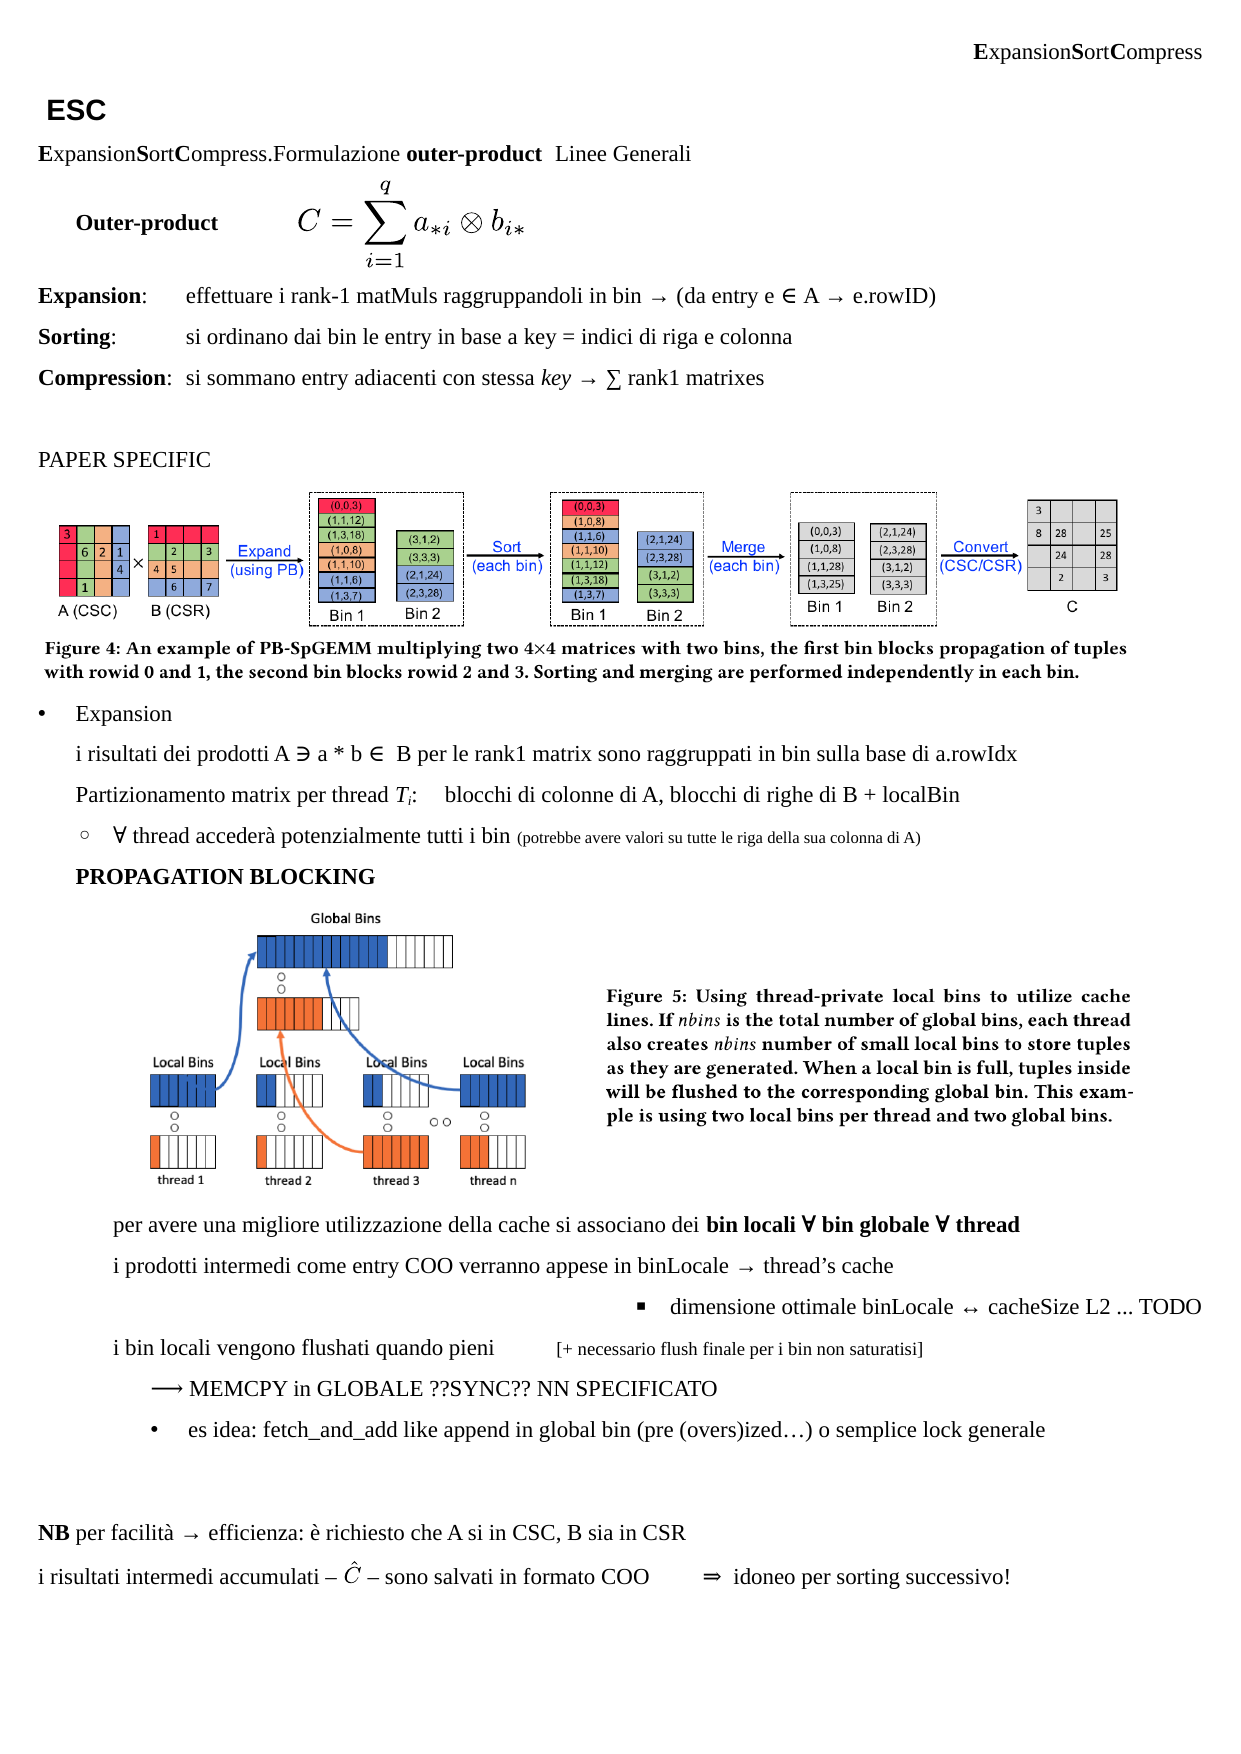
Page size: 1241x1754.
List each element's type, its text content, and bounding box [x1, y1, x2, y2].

text ExpansionSortCompress.Formulazione outer-product Linee Generali [38, 139, 1202, 166]
list i risultati dei prodotti A ∋ a * b ∈ B per le rank1 matrix sono raggruppati in bin sulla base di a.rowIdx [38, 741, 1202, 767]
list ⟶ MEMCPY in GLOBALE ??SYNC?? NN SPECIFICATO [113, 1375, 1202, 1401]
text Sorting: si ordinano dai bin le entry in base a key = indici di riga e colonna [38, 323, 1202, 349]
picture [75, 904, 1133, 1197]
text PAPER SPECIFIC [38, 446, 1202, 472]
text Expansion: effettuare i rank-1 matMuls raggruppandoli in bin → (da entry e ∈ A → e.rowID) [38, 282, 1202, 308]
text i risultati intermedi accumulati – – sono salvati in formato COO ⇒ idoneo per sorting successivo! [38, 1560, 1202, 1589]
list ∀ thread accederà potenzialmente tutti i bin (potrebbe avere valori su tutte le riga della sua colonna di A) [75, 822, 1202, 849]
list Partizionamento matrix per thread Ti: blocchi di colonne di A, blocchi di righe di B + localBin [38, 781, 1202, 808]
list per avere una migliore utilizzazione della cache si associano dei bin locali ∀ bin globale ∀ thread [75, 1211, 1202, 1238]
list i prodotti intermedi come entry COO verranno appese in binLocale → thread’s cache [75, 1252, 1202, 1278]
list dimensione ottimale binLocale ↔ cacheSize L2 ... TODO [113, 1293, 1202, 1319]
list Outer-product [38, 181, 1202, 268]
list i bin locali vengono flushati quando pieni [+ necessario flush finale per i bin non saturatisi]­ [75, 1334, 1202, 1360]
text ExpansionSortCompress [38, 38, 1202, 64]
text NB per facilità → efficienza: è richiesto che A si in CSC, B sia in CSR [38, 1519, 1202, 1546]
list PROPAGATION BLOCKING [38, 863, 1202, 890]
list es idea: fetch_and_add like append in global bin (pre (overs)ized…) o semplice lock generale [150, 1416, 1202, 1442]
subtitle ESC [38, 93, 1202, 127]
list Expansion [38, 699, 1202, 726]
picture [37, 486, 1142, 685]
text Compression: si sommano entry adiacenti con stessa key → ∑ rank1 matrixes [38, 364, 1202, 390]
